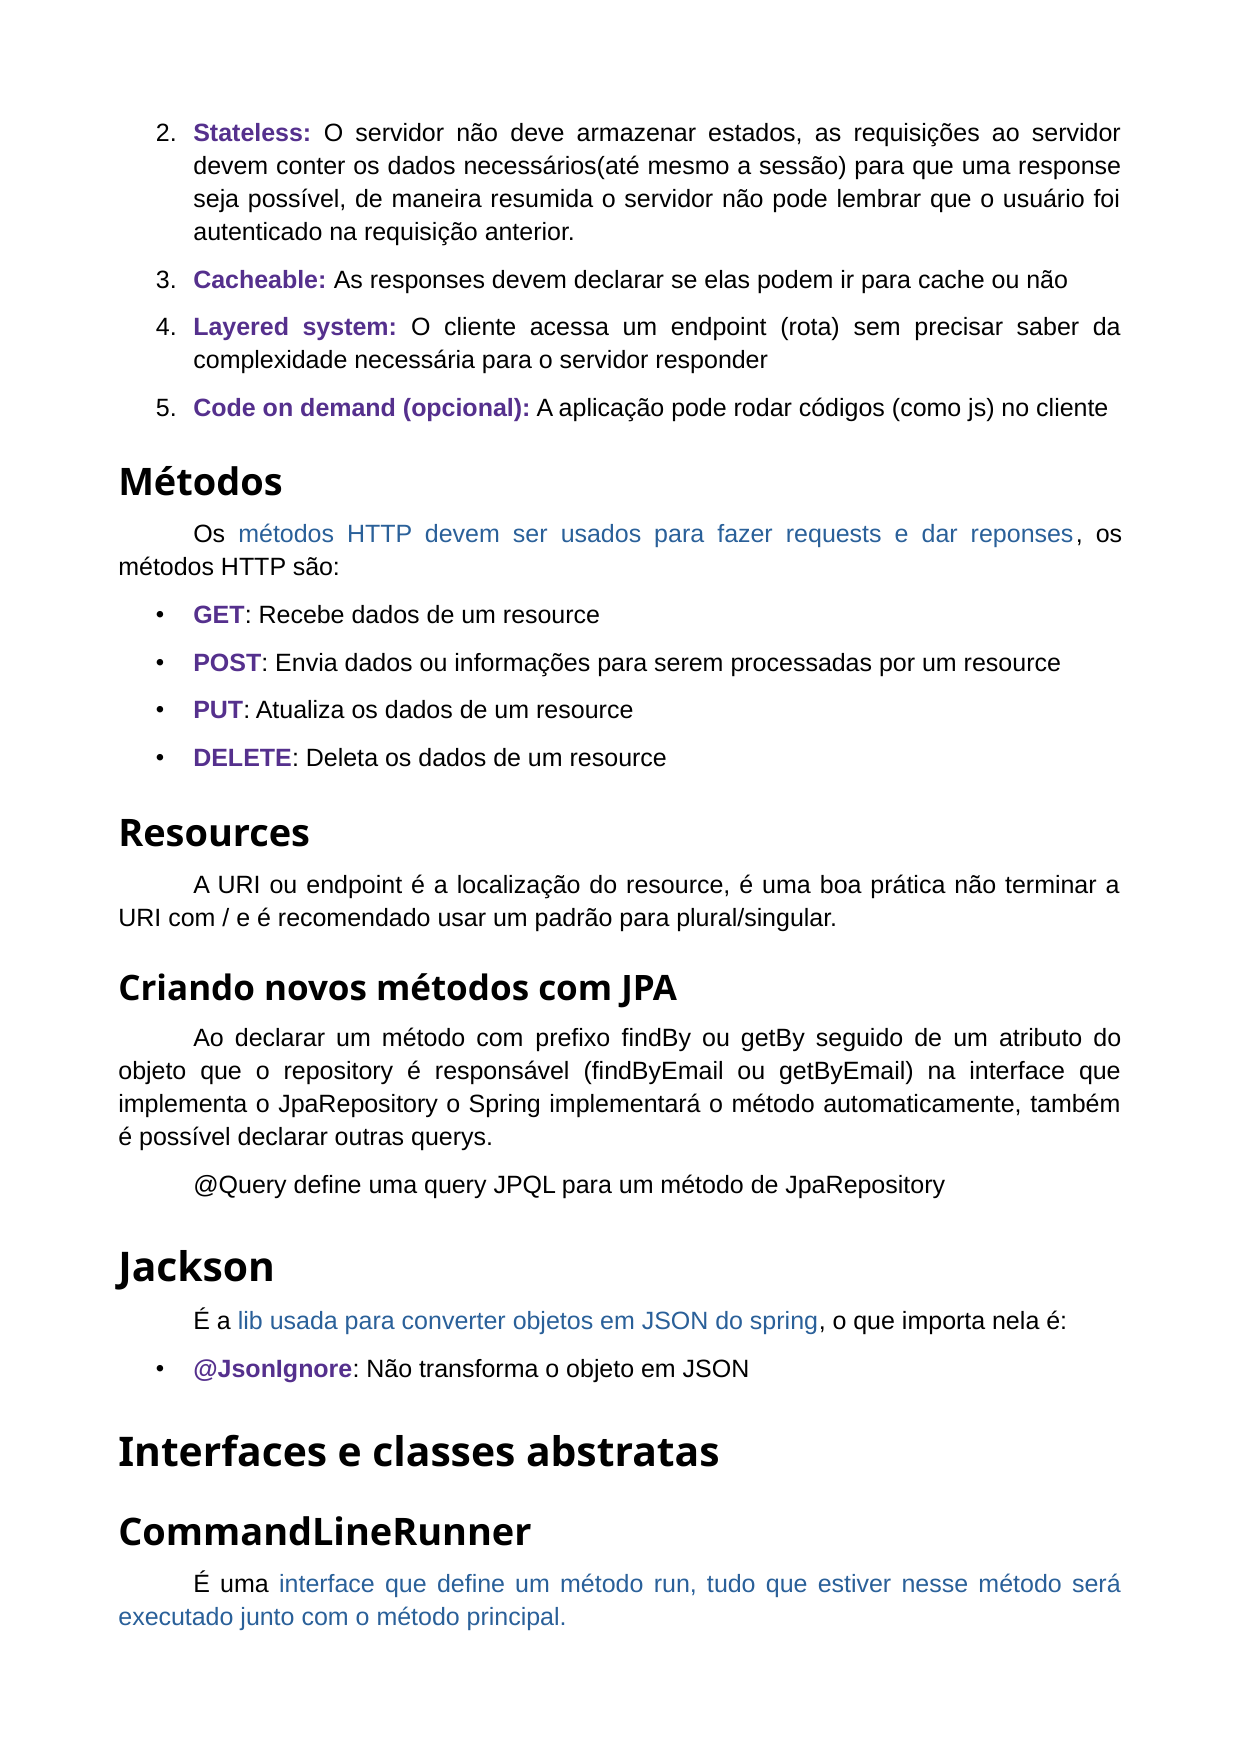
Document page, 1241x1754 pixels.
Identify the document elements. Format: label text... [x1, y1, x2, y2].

subtitle Criando novos métodos com JPA [118, 963, 1122, 1010]
subtitle Jackson [118, 1238, 1122, 1294]
list Cacheable: As responses devem declarar se elas podem ir para cache ou não [156, 265, 1122, 293]
list Layered system: O cliente acessa um endpoint (rota) sem precisar saber da complexidade necessária para o servidor responder [156, 312, 1122, 374]
text @Query define uma query JPQL para um método de JpaRepository [118, 1169, 1122, 1198]
subtitle CommandLineRunner [118, 1505, 1122, 1557]
list @JsonIgnore: Não transforma o objeto em JSON [156, 1354, 1122, 1383]
text Ao declarar um método com prefixo findBy ou getBy seguido de um atributo do objeto que o repository é responsável (findByEmail ou getByEmail) na interface que implementa o JpaRepository o Spring implementará o método automaticamente, também é possível declarar outras querys. [118, 1023, 1122, 1151]
text Os métodos HTTP devem ser usados para fazer requests e dar reponses, os métodos HTTP são: [118, 519, 1122, 581]
subtitle Métodos [118, 455, 1122, 507]
subtitle Resources [118, 805, 1122, 857]
list PUT: Atualiza os dados de um resource [156, 695, 1122, 724]
list POST: Envia dados ou informações para serem processadas por um resource [156, 648, 1122, 677]
list GET: Recebe dados de um resource [156, 600, 1122, 629]
list Code on demand (opcional): A aplicação pode rodar códigos (como js) no cliente [156, 393, 1122, 422]
subtitle Interfaces e classes abstratas [118, 1422, 1122, 1478]
text É uma interface que define um método run, tudo que estiver nesse método será executado junto com o método principal. [118, 1569, 1122, 1631]
text É a lib usada para converter objetos em JSON do spring, o que importa nela é: [118, 1306, 1122, 1335]
text A URI ou endpoint é a localização do resource, é uma boa prática não terminar a URI com / e é recomendado usar um padrão para plural/singular. [118, 869, 1122, 931]
list Stateless: O servidor não deve armazenar estados, as requisições ao servidor devem conter os dados necessários(até mesmo a sessão) para que uma response seja possível, de maneira resumida o servidor não pode lembrar que o usuário foi autenticado na requisição anterior. [156, 118, 1122, 246]
list DELETE: Deleta os dados de um resource [156, 743, 1122, 772]
